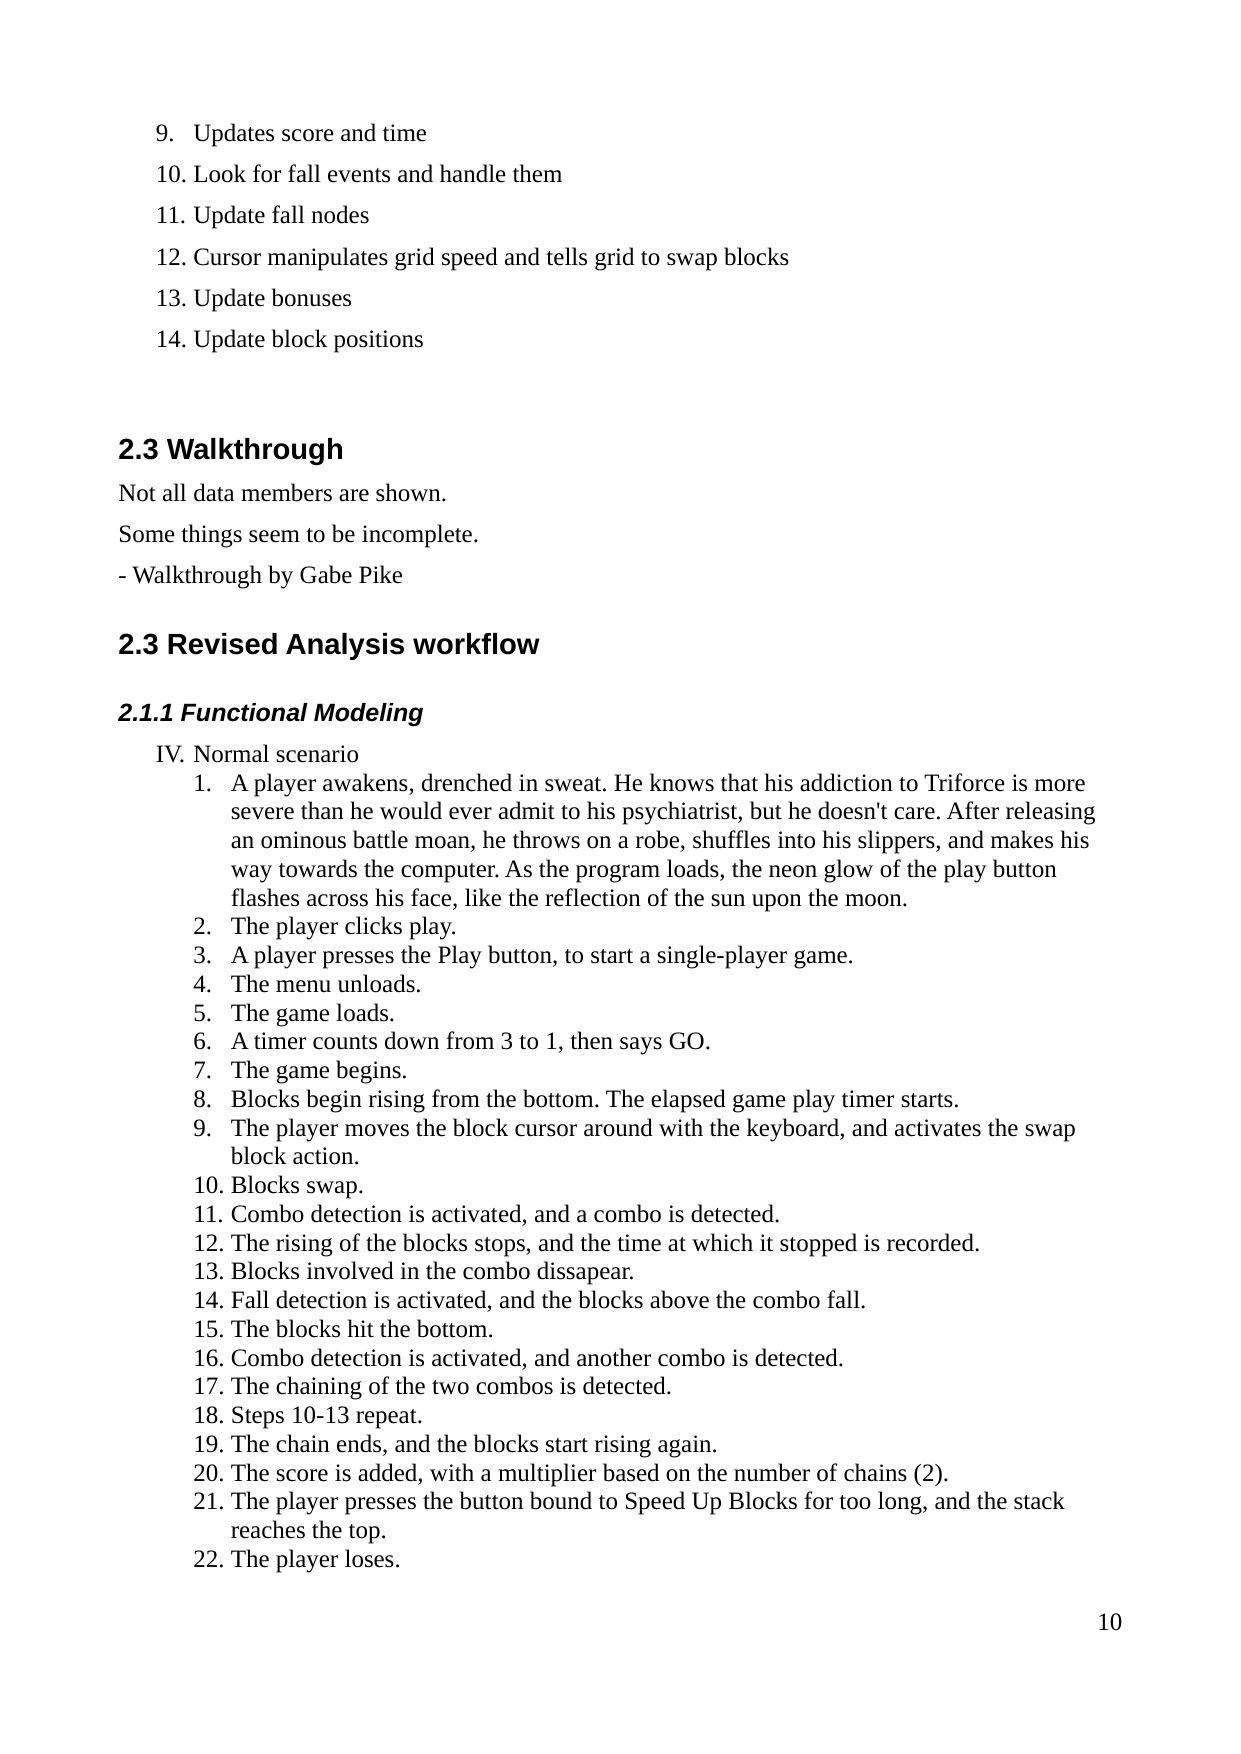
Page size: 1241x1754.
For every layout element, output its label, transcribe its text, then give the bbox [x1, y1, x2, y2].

list Blocks involved in the combo dissapear. [193, 1256, 1122, 1285]
list Updates score and time [156, 118, 1122, 147]
list Combo detection is activated, and a combo is detected. [193, 1199, 1122, 1228]
subtitle 2.1.1 Functional Modeling [118, 698, 1122, 726]
text Not all data members are shown. [118, 478, 1122, 507]
list Update block positions [156, 324, 1122, 353]
list Blocks begin rising from the bottom. The elapsed game play timer starts. [193, 1084, 1122, 1113]
list Update bonuses [156, 283, 1122, 312]
list The player loses. [193, 1544, 1122, 1573]
list The game loads. [193, 998, 1122, 1026]
subtitle 2.3 Walkthrough [118, 432, 1122, 465]
list The score is added, with a multiplier based on the number of chains (2). [193, 1458, 1122, 1486]
list Steps 10-13 repeat. [193, 1400, 1122, 1429]
list The menu unloads. [193, 969, 1122, 998]
list Cursor manipulates grid speed and tells grid to swap blocks [156, 242, 1122, 271]
list Fall detection is activated, and the blocks above the combo fall. [193, 1285, 1122, 1314]
list The chaining of the two combos is detected. [193, 1371, 1122, 1400]
list The player presses the button bound to Speed Up Blocks for too long, and the stack reaches the top. [193, 1486, 1122, 1544]
list The player clicks play. [193, 911, 1122, 940]
list A player awakens, drenched in sweat. He knows that his addiction to Triforce is more severe than he would ever admit to his psychiatrist, but he doesn't care. After releasing an ominous battle moan, he throws on a robe, shuffles into his slippers, and makes his way towards the computer. As the program loads, the neon glow of the play button flashes across his face, like the reflection of the sun upon the moon. [193, 768, 1122, 911]
list A timer counts down from 3 to 1, then says GO. [193, 1026, 1122, 1055]
list Combo detection is activated, and another combo is detected. [193, 1343, 1122, 1371]
subtitle 2.3 Revised Analysis workflow [118, 627, 1122, 660]
text Some things seem to be incomplete. [118, 519, 1122, 548]
text - Walkthrough by Gabe Pike [118, 560, 1122, 589]
list The chain ends, and the blocks start rising again. [193, 1429, 1122, 1458]
list The blocks hit the bottom. [193, 1314, 1122, 1343]
list The player moves the block cursor around with the keyboard, and activates the swap block action. [193, 1113, 1122, 1170]
list A player presses the Play button, to start a single-player game. [193, 940, 1122, 969]
list Update fall nodes [156, 201, 1122, 229]
list Blocks swap. [193, 1170, 1122, 1199]
list The rising of the blocks stops, and the time at which it stopped is recorded. [193, 1228, 1122, 1256]
list Normal scenario [156, 739, 1122, 768]
list The game begins. [193, 1055, 1122, 1084]
list Look for fall events and handle them [156, 159, 1122, 188]
